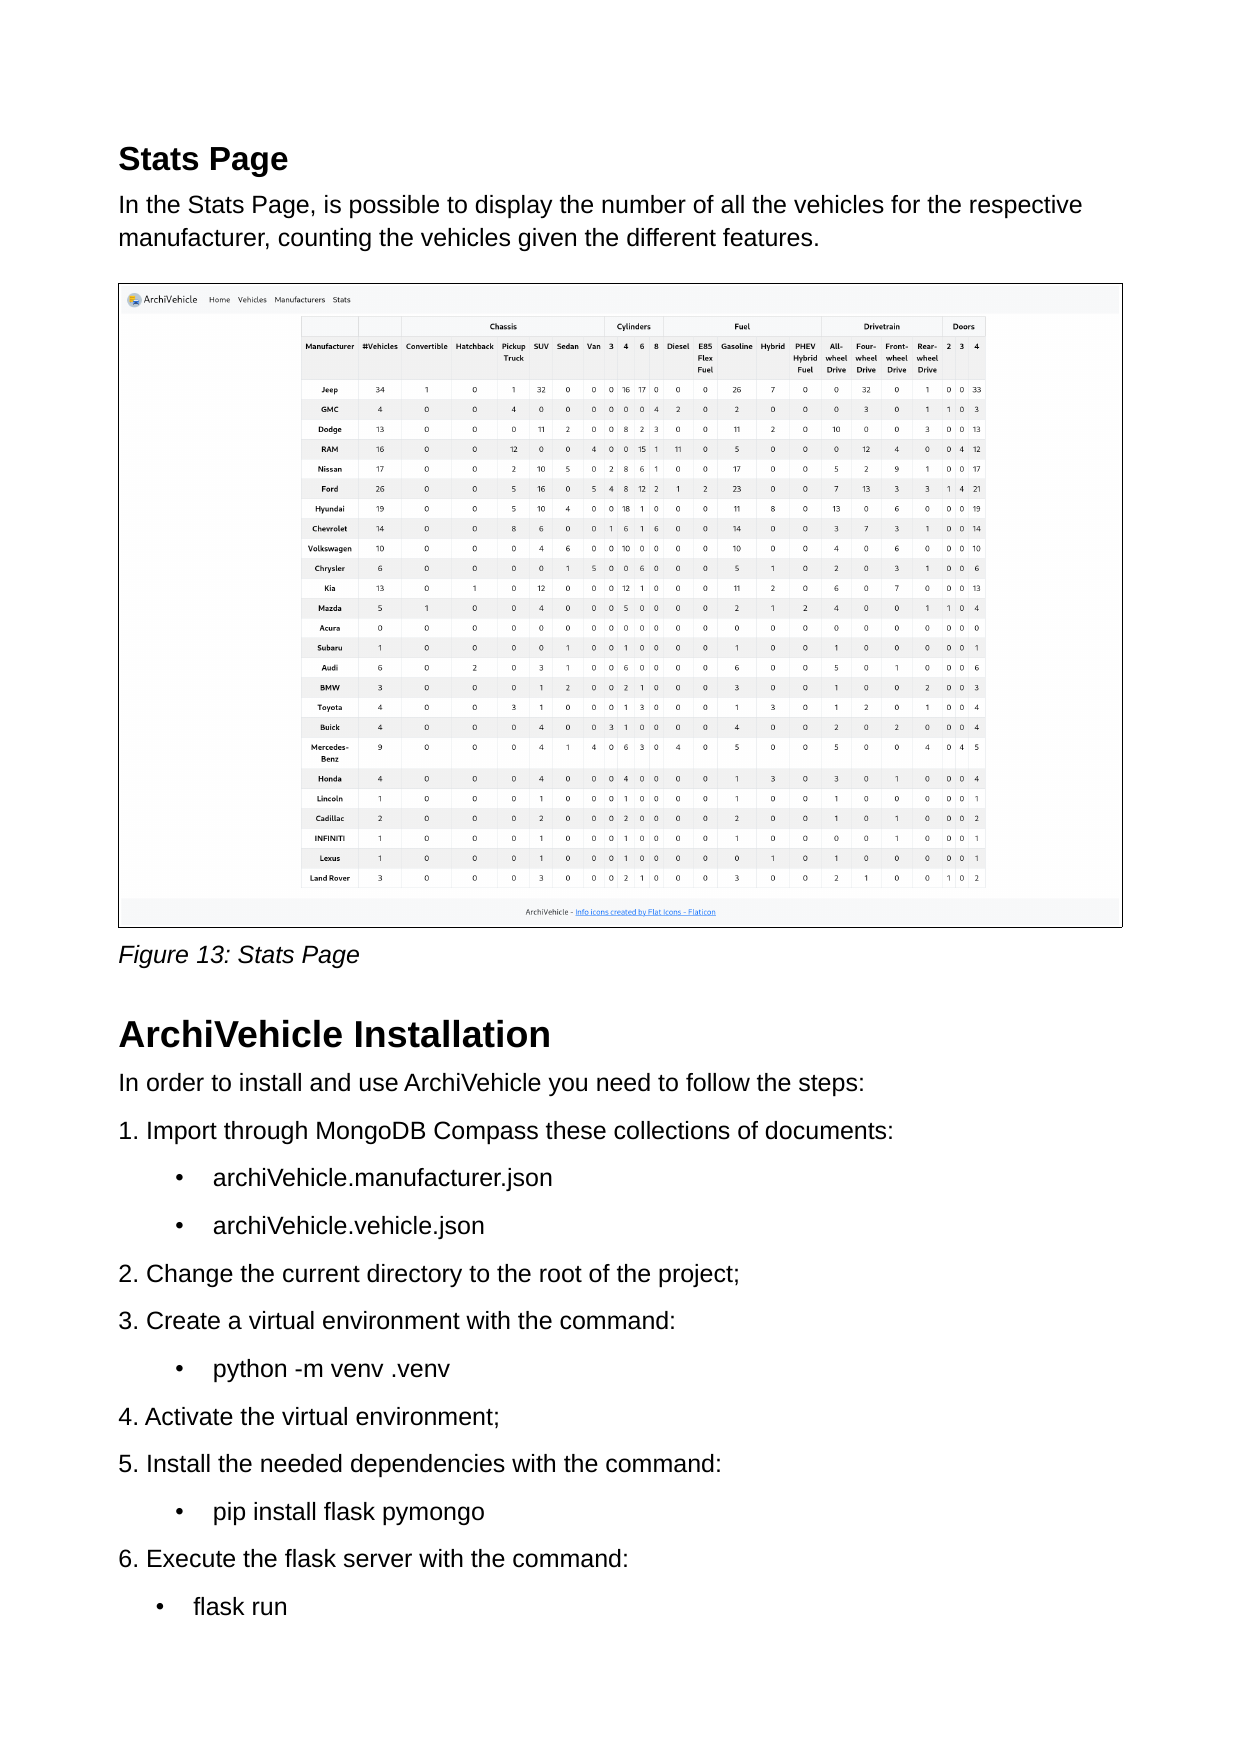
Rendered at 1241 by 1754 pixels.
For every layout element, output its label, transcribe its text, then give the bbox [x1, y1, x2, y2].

text 5. Install the needed dependencies with the command: [118, 1449, 1122, 1478]
text [119, 284, 1122, 927]
subtitle ArchiVehicle Installation [118, 968, 1122, 1056]
text 6. Execute the flask server with the command: [118, 1544, 1122, 1573]
text In order to install and use ArchiVehicle you need to follow the steps: [118, 1068, 1122, 1097]
list archiVehicle.vehicle.json [175, 1211, 1122, 1240]
text 3. Create a virtual environment with the command: [118, 1306, 1122, 1335]
subtitle [118, 271, 1122, 283]
list pip install flask pymongo [175, 1497, 1122, 1526]
text 1. Import through MongoDB Compass these collections of documents: [118, 1116, 1122, 1144]
list archiVehicle.manufacturer.json [175, 1163, 1122, 1192]
subtitle Stats Page [118, 139, 1122, 177]
text 2. Change the current directory to the root of the project; [118, 1259, 1122, 1287]
text In the Stats Page, is possible to display the number of all the vehicles for the respective manufacturer, counting the vehicles given the different features. [118, 190, 1122, 252]
list flask run [156, 1592, 1122, 1621]
text 4. Activate the virtual environment; [118, 1402, 1122, 1430]
text Figure 13: Stats Page [118, 928, 1122, 968]
picture [121, 286, 1119, 925]
list python -m venv .venv [175, 1354, 1122, 1383]
